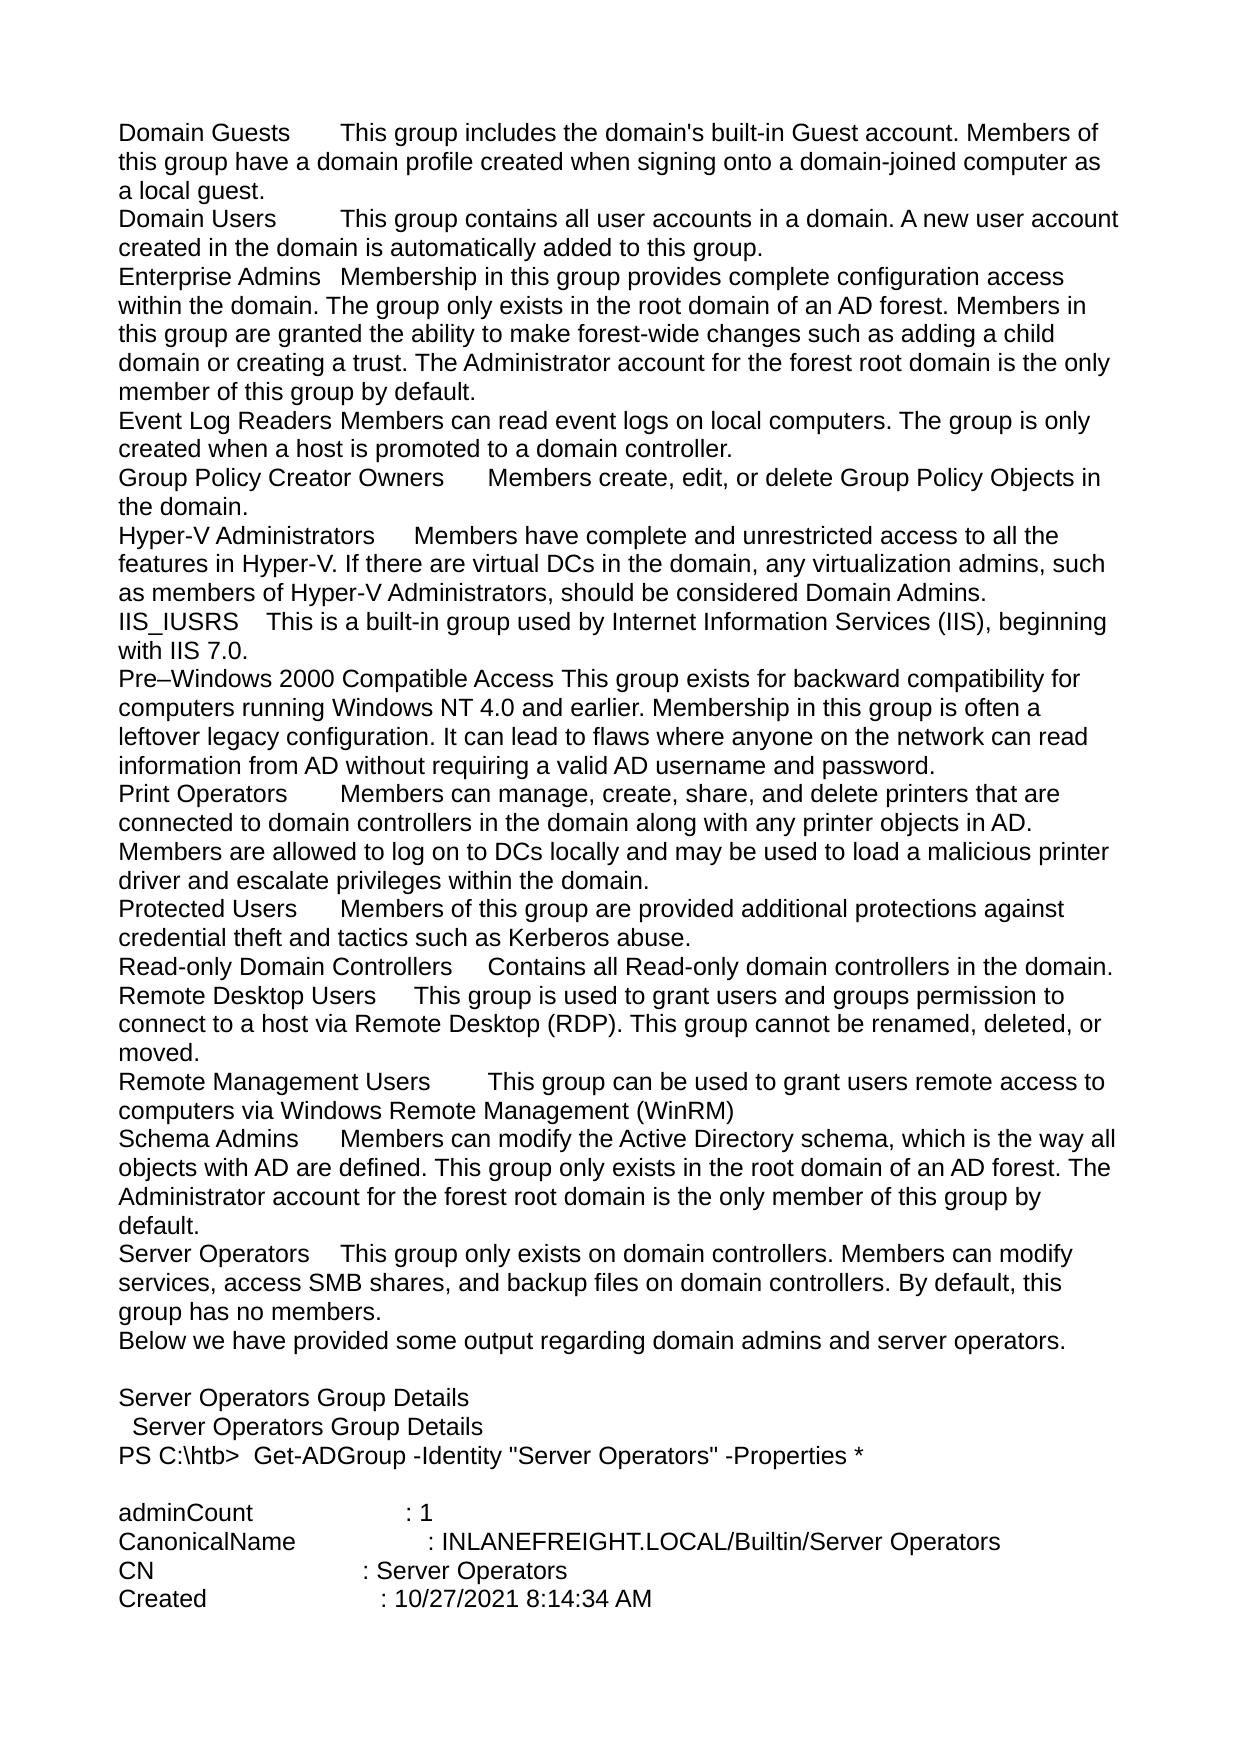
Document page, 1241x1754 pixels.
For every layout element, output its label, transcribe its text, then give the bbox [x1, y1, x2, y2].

text CanonicalName : INLANEFREIGHT.LOCAL/Builtin/Server Operators [118, 1527, 1122, 1556]
text Event Log Readers Members can read event logs on local computers. The group is only created when a host is promoted to a domain controller. [118, 406, 1122, 463]
text Remote Desktop Users This group is used to grant users and groups permission to connect to a host via Remote Desktop (RDP). This group cannot be renamed, deleted, or moved. [118, 981, 1122, 1067]
text Print Operators Members can manage, create, share, and delete printers that are connected to domain controllers in the domain along with any printer objects in AD. Members are allowed to log on to DCs locally and may be used to load a malicious printer driver and escalate privileges within the domain. [118, 779, 1122, 894]
text Domain Users This group contains all user accounts in a domain. A new user account created in the domain is automatically added to this group. [118, 204, 1122, 262]
text Protected Users Members of this group are provided additional protections against credential theft and tactics such as Kerberos abuse. [118, 894, 1122, 952]
text CN : Server Operators [118, 1556, 1122, 1584]
text Domain Guests This group includes the domain's built-in Guest account. Members of this group have a domain profile created when signing onto a domain-joined computer as a local guest. [118, 118, 1122, 204]
text Read-only Domain Controllers Contains all Read-only domain controllers in the domain. [118, 952, 1122, 981]
text Group Policy Creator Owners Members create, edit, or delete Group Policy Objects in the domain. [118, 463, 1122, 521]
text Pre–Windows 2000 Compatible Access This group exists for backward compatibility for computers running Windows NT 4.0 and earlier. Membership in this group is often a leftover legacy configuration. It can lead to flaws where anyone on the network can read information from AD without requiring a valid AD username and password. [118, 664, 1122, 779]
text Created : 10/27/2021 8:14:34 AM [118, 1584, 1122, 1613]
text Remote Management Users This group can be used to grant users remote access to computers via Windows Remote Management (WinRM) [118, 1067, 1122, 1124]
text Schema Admins Members can modify the Active Directory schema, which is the way all objects with AD are defined. This group only exists in the root domain of an AD forest. The Administrator account for the forest root domain is the only member of this group by default. [118, 1124, 1122, 1239]
text Server Operators Group Details [118, 1412, 1122, 1441]
text Server Operators This group only exists on domain controllers. Members can modify services, access SMB shares, and backup files on domain controllers. By default, this group has no members. [118, 1239, 1122, 1326]
text IIS_IUSRS This is a built-in group used by Internet Information Services (IIS), beginning with IIS 7.0. [118, 607, 1122, 664]
text Enterprise Admins Membership in this group provides complete configuration access within the domain. The group only exists in the root domain of an AD forest. Members in this group are granted the ability to make forest-wide changes such as adding a child domain or creating a trust. The Administrator account for the forest root domain is the only member of this group by default. [118, 262, 1122, 406]
text PS C:\htb> Get-ADGroup -Identity "Server Operators" -Properties * [118, 1441, 1122, 1469]
text Below we have provided some output regarding domain admins and server operators. [118, 1326, 1122, 1354]
text Server Operators Group Details [118, 1383, 1122, 1412]
text Hyper-V Administrators Members have complete and unrestricted access to all the features in Hyper-V. If there are virtual DCs in the domain, any virtualization admins, such as members of Hyper-V Administrators, should be considered Domain Admins. [118, 521, 1122, 607]
text adminCount : 1 [118, 1498, 1122, 1527]
